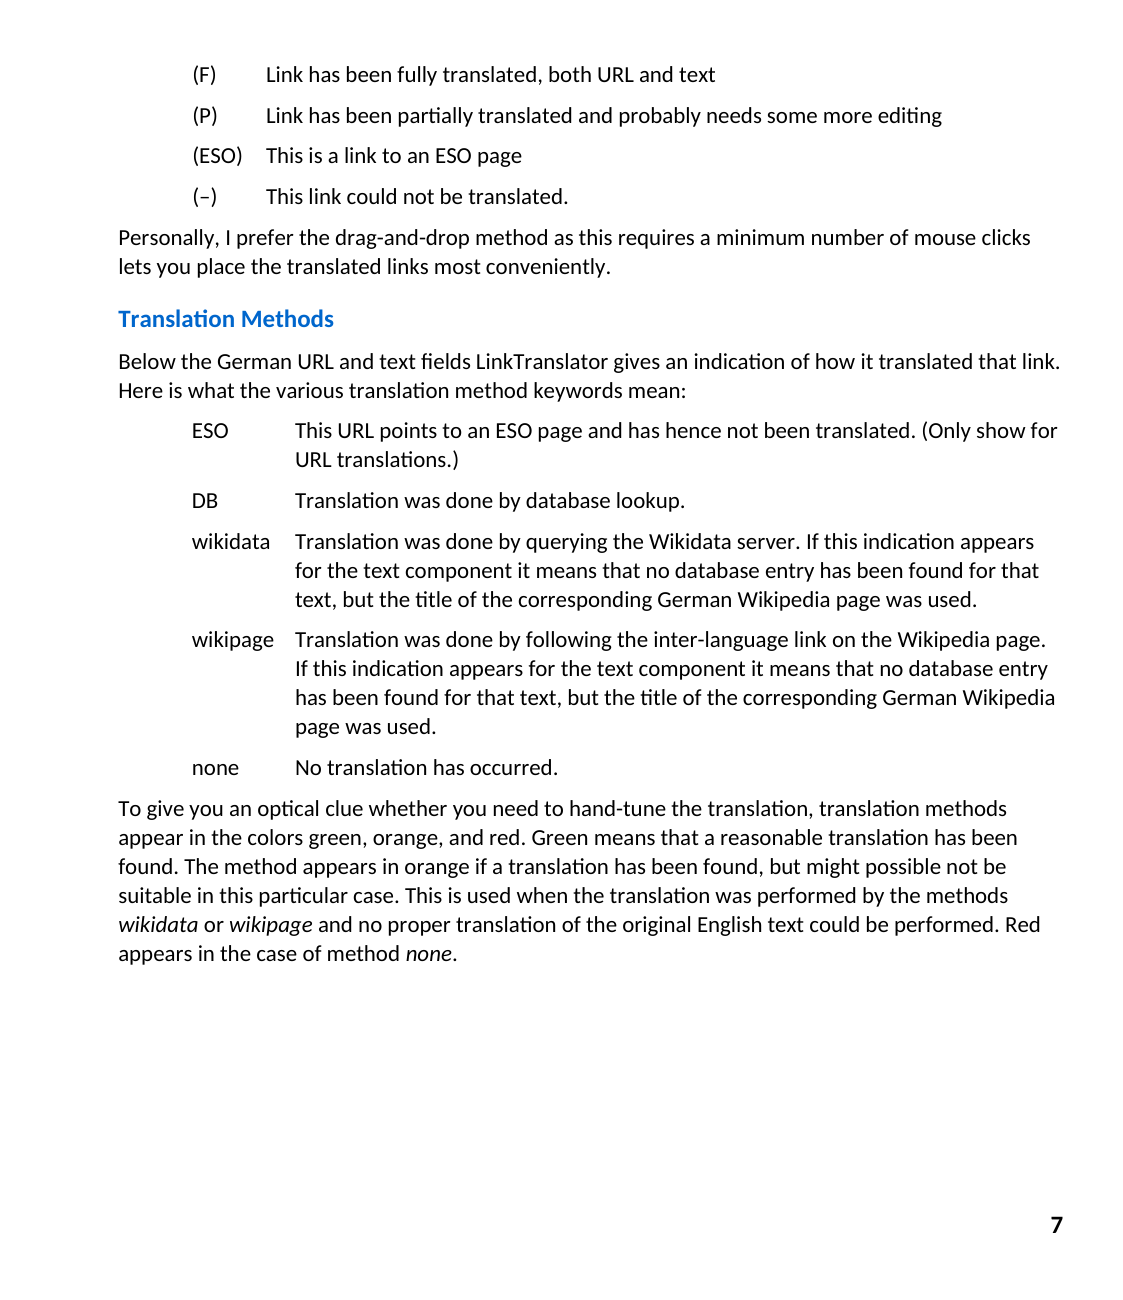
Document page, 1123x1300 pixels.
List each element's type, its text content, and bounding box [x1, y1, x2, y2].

text none No translation has occurred. [192, 752, 1063, 781]
text (P) Link has been partially translated and probably needs some more editing [192, 100, 1063, 129]
subtitle Translation Methods [118, 303, 1063, 334]
text ESO This URL points to an ESO page and has hence not been translated. (Only show for URL translations.) [192, 416, 1063, 473]
text Below the German URL and text fields LinkTranslator gives an indication of how it translated that link. Here is what the various translation method keywords mean: [118, 346, 1063, 404]
text (–) This link could not be translated. [192, 181, 1063, 210]
text wikidata Translation was done by querying the Wikidata server. If this indication appears for the text component it means that no database entry has been found for that text, but the title of the corresponding German Wikipedia page was used. [192, 526, 1063, 613]
text (F) Link has been fully translated, both URL and text [192, 59, 1063, 88]
text (ESO) This is a link to an ESO page [192, 141, 1063, 169]
text Personally, I prefer the drag-and-drop method as this requires a minimum number of mouse clicks lets you place the translated links most conveniently. [118, 222, 1063, 280]
text To give you an optical clue whether you need to hand-tune the translation, translation methods appear in the colors green, orange, and red. Green means that a reasonable translation has been found. The method appears in orange if a translation has been found, but might possible not be suitable in this particular case. This is used when the translation was performed by the methods wikidata or wikipage and no proper translation of the original English text could be performed. Red appears in the case of method none. [118, 793, 1063, 967]
text wikipage Translation was done by following the inter-language link on the Wikipedia page. If this indication appears for the text component it means that no database entry has been found for that text, but the title of the corresponding German Wikipedia page was used. [192, 624, 1063, 740]
text DB Translation was done by database lookup. [192, 485, 1063, 514]
